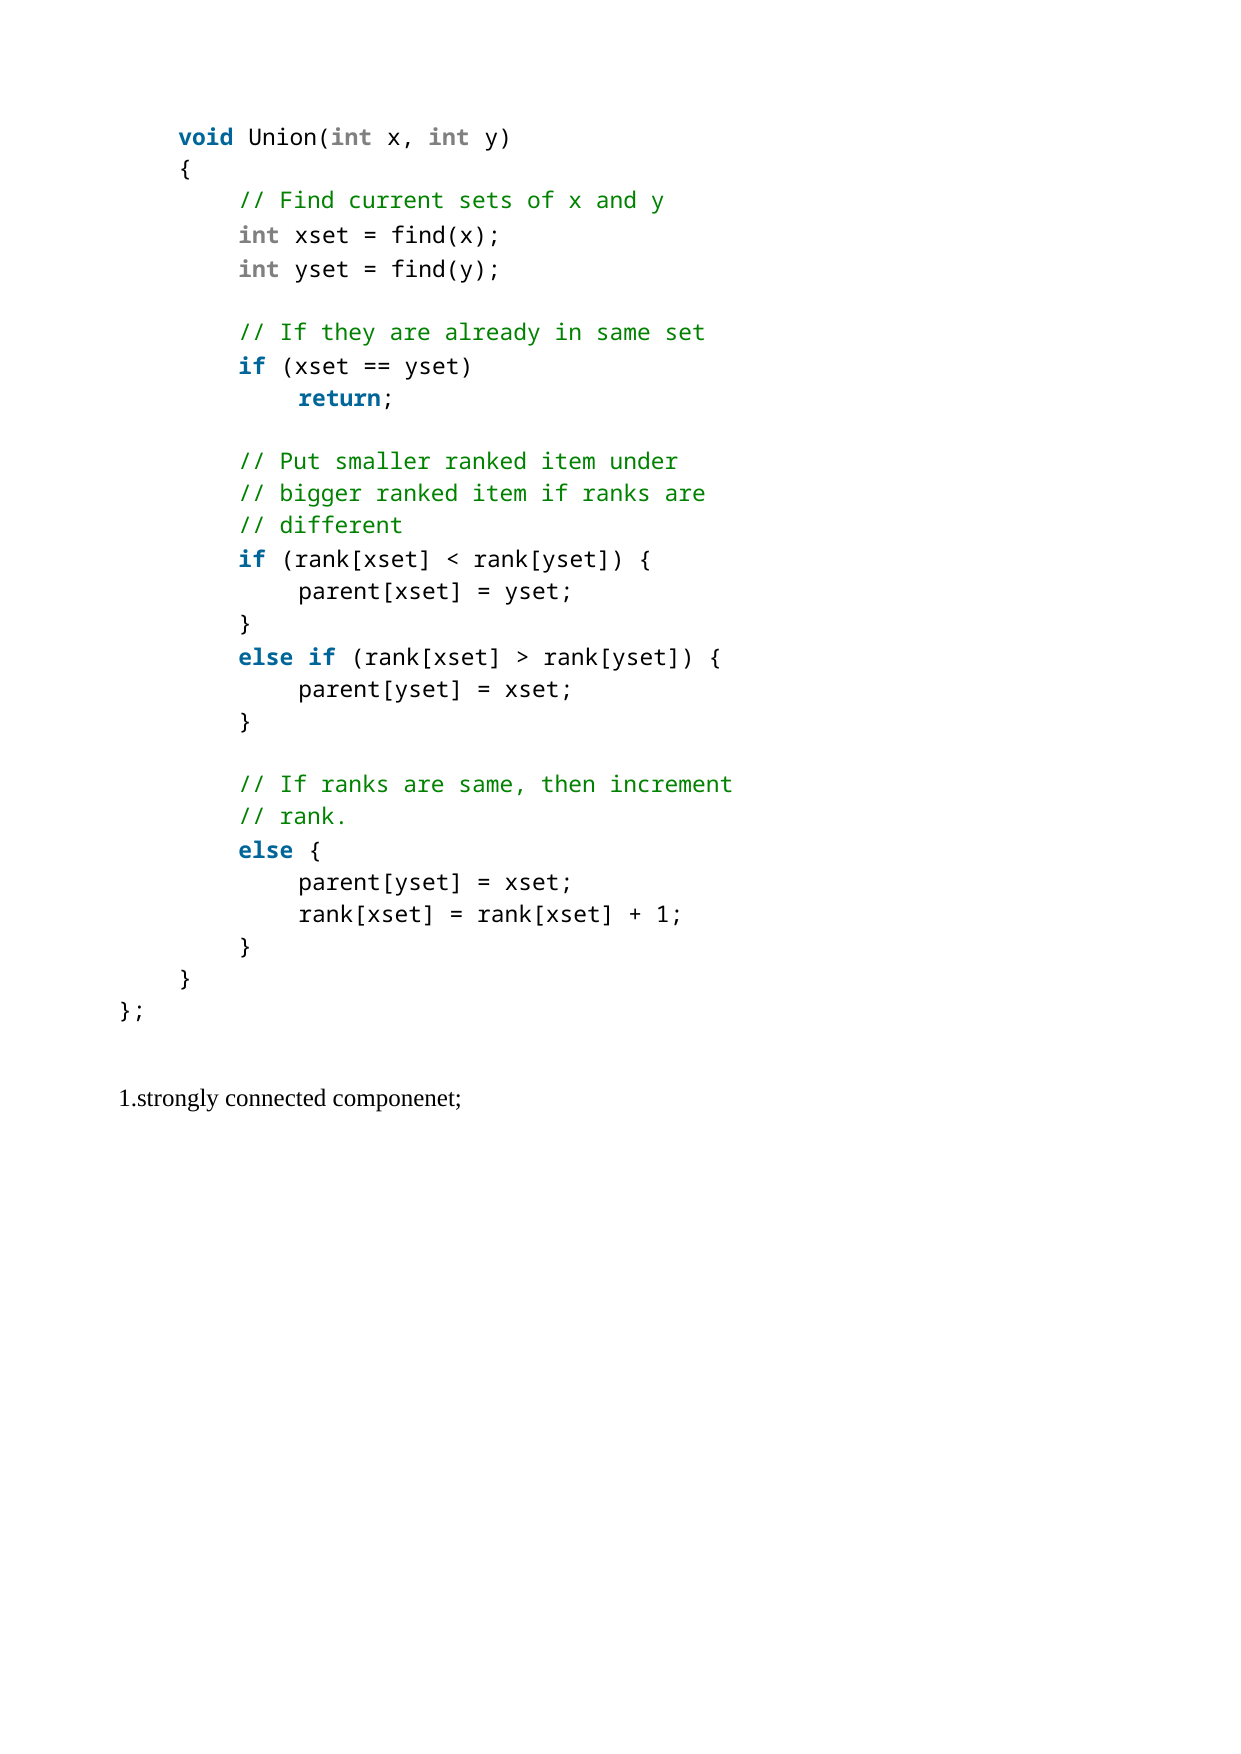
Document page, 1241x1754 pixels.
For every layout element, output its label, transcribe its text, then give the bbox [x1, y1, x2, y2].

text // If ranks are same, then increment [118, 768, 1122, 800]
text else if (rank[xset] > rank[yset]) { [118, 639, 1122, 673]
text 1.strongly connected componenet; [118, 1083, 1122, 1112]
text } [118, 930, 1122, 962]
text // different [118, 509, 1122, 541]
text }; [118, 994, 1122, 1025]
text parent[yset] = xset; [118, 673, 1122, 705]
text rank[xset] = rank[xset] + 1; [118, 898, 1122, 930]
text int xset = find(x); [118, 216, 1122, 251]
text // bigger ranked item if ranks are [118, 477, 1122, 509]
text { [118, 152, 1122, 184]
text } [118, 962, 1122, 994]
text } [118, 607, 1122, 639]
text } [118, 705, 1122, 737]
text if (rank[xset] < rank[yset]) { [118, 541, 1122, 575]
text int yset = find(y); [118, 251, 1122, 285]
text parent[yset] = xset; [118, 866, 1122, 898]
text // Find current sets of x and y [118, 184, 1122, 216]
text void Union(int x, int y) [118, 118, 1122, 152]
text parent[xset] = yset; [118, 575, 1122, 607]
text return; [118, 382, 1122, 414]
text if (xset == yset) [118, 348, 1122, 382]
text else { [118, 832, 1122, 866]
text // rank. [118, 800, 1122, 832]
text // If they are already in same set [118, 316, 1122, 348]
text // Put smaller ranked item under [118, 445, 1122, 477]
